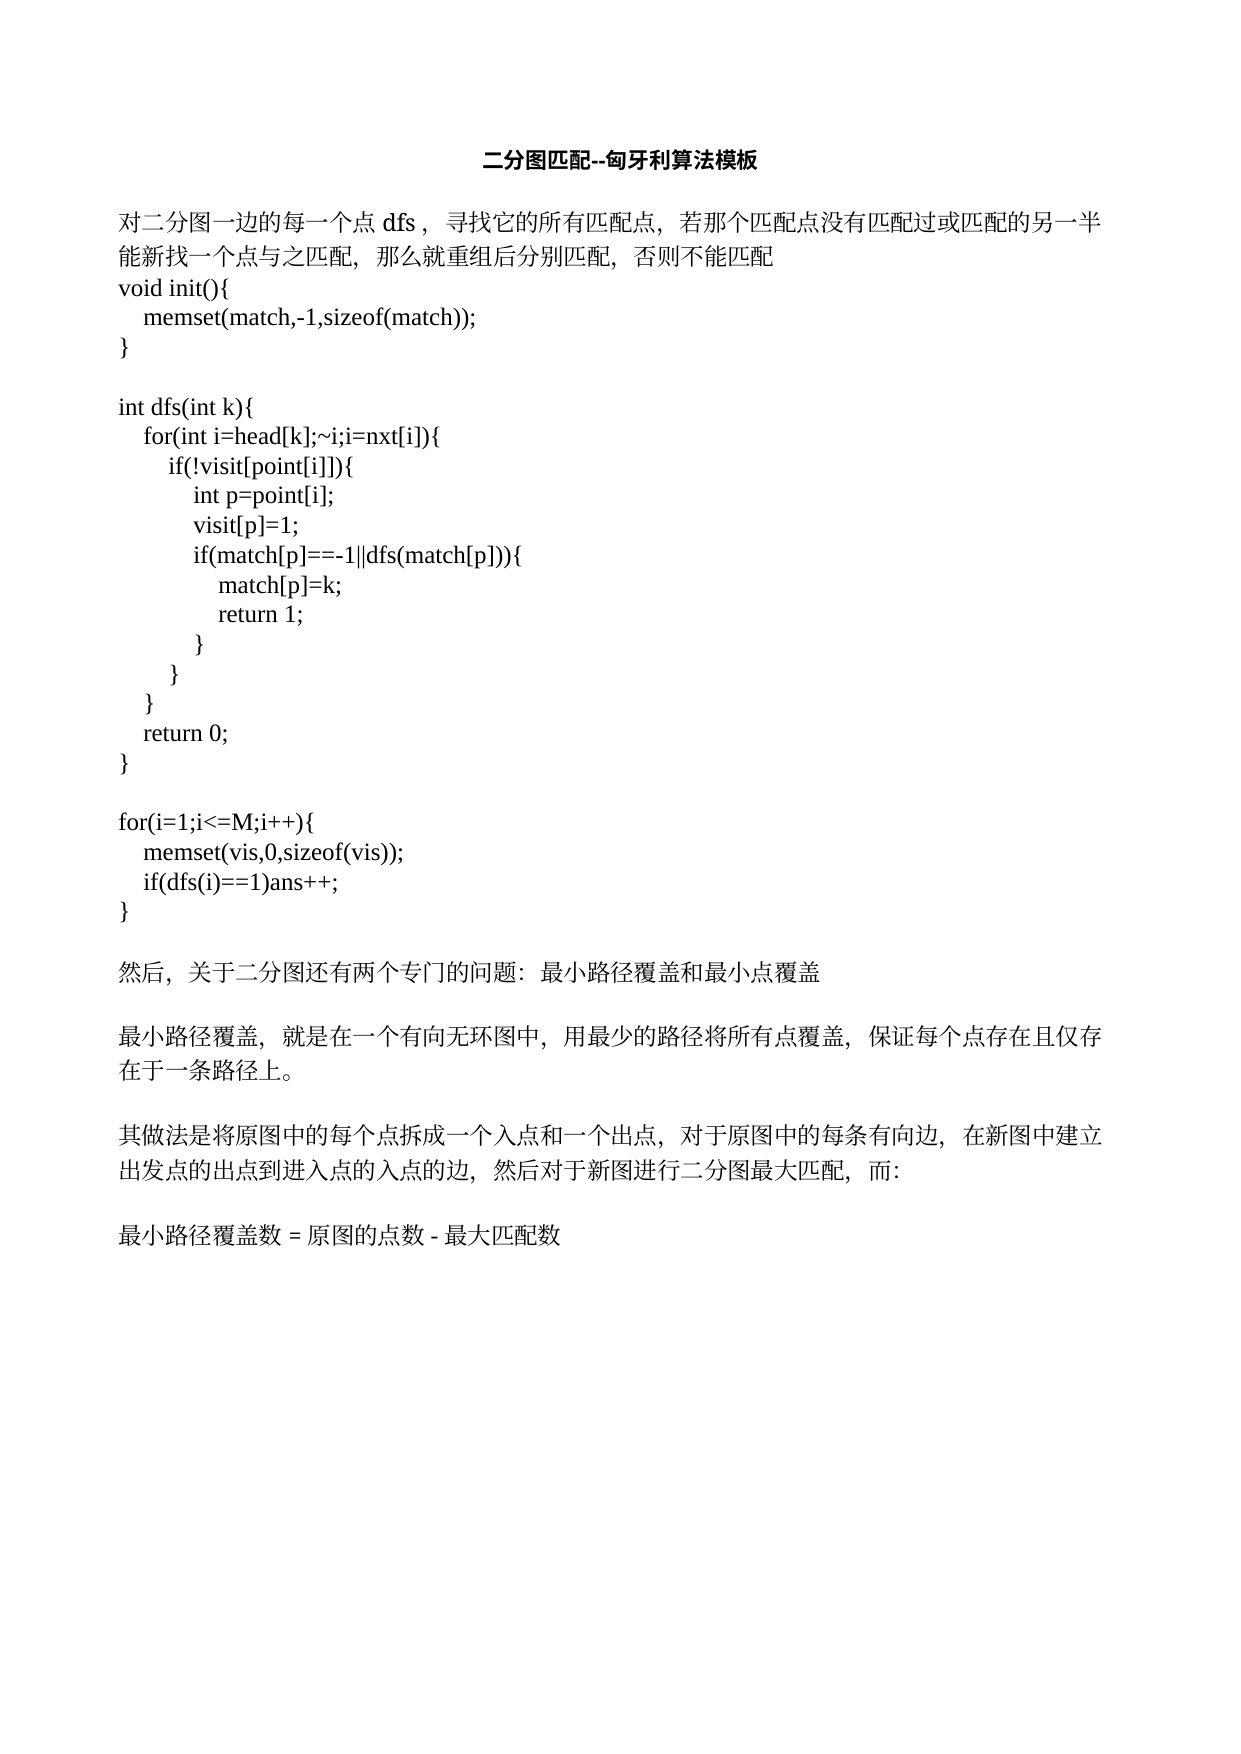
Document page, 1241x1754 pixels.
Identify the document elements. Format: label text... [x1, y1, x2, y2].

text } [118, 687, 1122, 717]
text 其做法是将原图中的每个点拆成一个入点和一个出点，对于原图中的每条有向边，在新图中建立出发点的出点到进入点的入点的边，然后对于新图进行二分图最大匹配，而： [118, 1117, 1106, 1186]
text if(match[p]==-1||dfs(match[p])){ [118, 539, 1122, 569]
text int p=point[i]; [118, 480, 1122, 509]
text match[p]=k; [118, 569, 1122, 598]
text memset(match,-1,sizeof(match)); [118, 302, 1122, 331]
text 然后，关于二分图还有两个专门的问题：最小路径覆盖和最小点覆盖 [118, 955, 1122, 988]
text for(int i=head[k];~i;i=nxt[i]){ [118, 420, 1122, 450]
text } [118, 747, 1122, 777]
text 最小路径覆盖数 = 原图的点数 - 最大匹配数 [118, 1217, 1106, 1251]
text if(!visit[point[i]]){ [118, 450, 1122, 480]
text } [118, 331, 1122, 361]
text } [118, 628, 1122, 658]
text if(dfs(i)==1)ans++; [118, 866, 1122, 895]
text 最小路径覆盖，就是在一个有向无环图中，用最少的路径将所有点覆盖，保证每个点存在且仅存在于一条路径上。 [118, 1018, 1106, 1086]
text int dfs(int k){ [118, 391, 1122, 420]
text for(i=1;i<=M;i++){ [118, 806, 1122, 836]
text visit[p]=1; [118, 509, 1122, 539]
text } [118, 895, 1122, 925]
text return 0; [118, 717, 1122, 747]
text 对二分图一边的每一个点 dfs ，寻找它的所有匹配点，若那个匹配点没有匹配过或匹配的另一半能新找一个点与之匹配，那么就重组后分别匹配，否则不能匹配 [118, 204, 1122, 272]
text void init(){ [118, 272, 1122, 302]
text } [118, 658, 1122, 687]
text return 1; [118, 598, 1122, 628]
text memset(vis,0,sizeof(vis)); [118, 836, 1122, 866]
